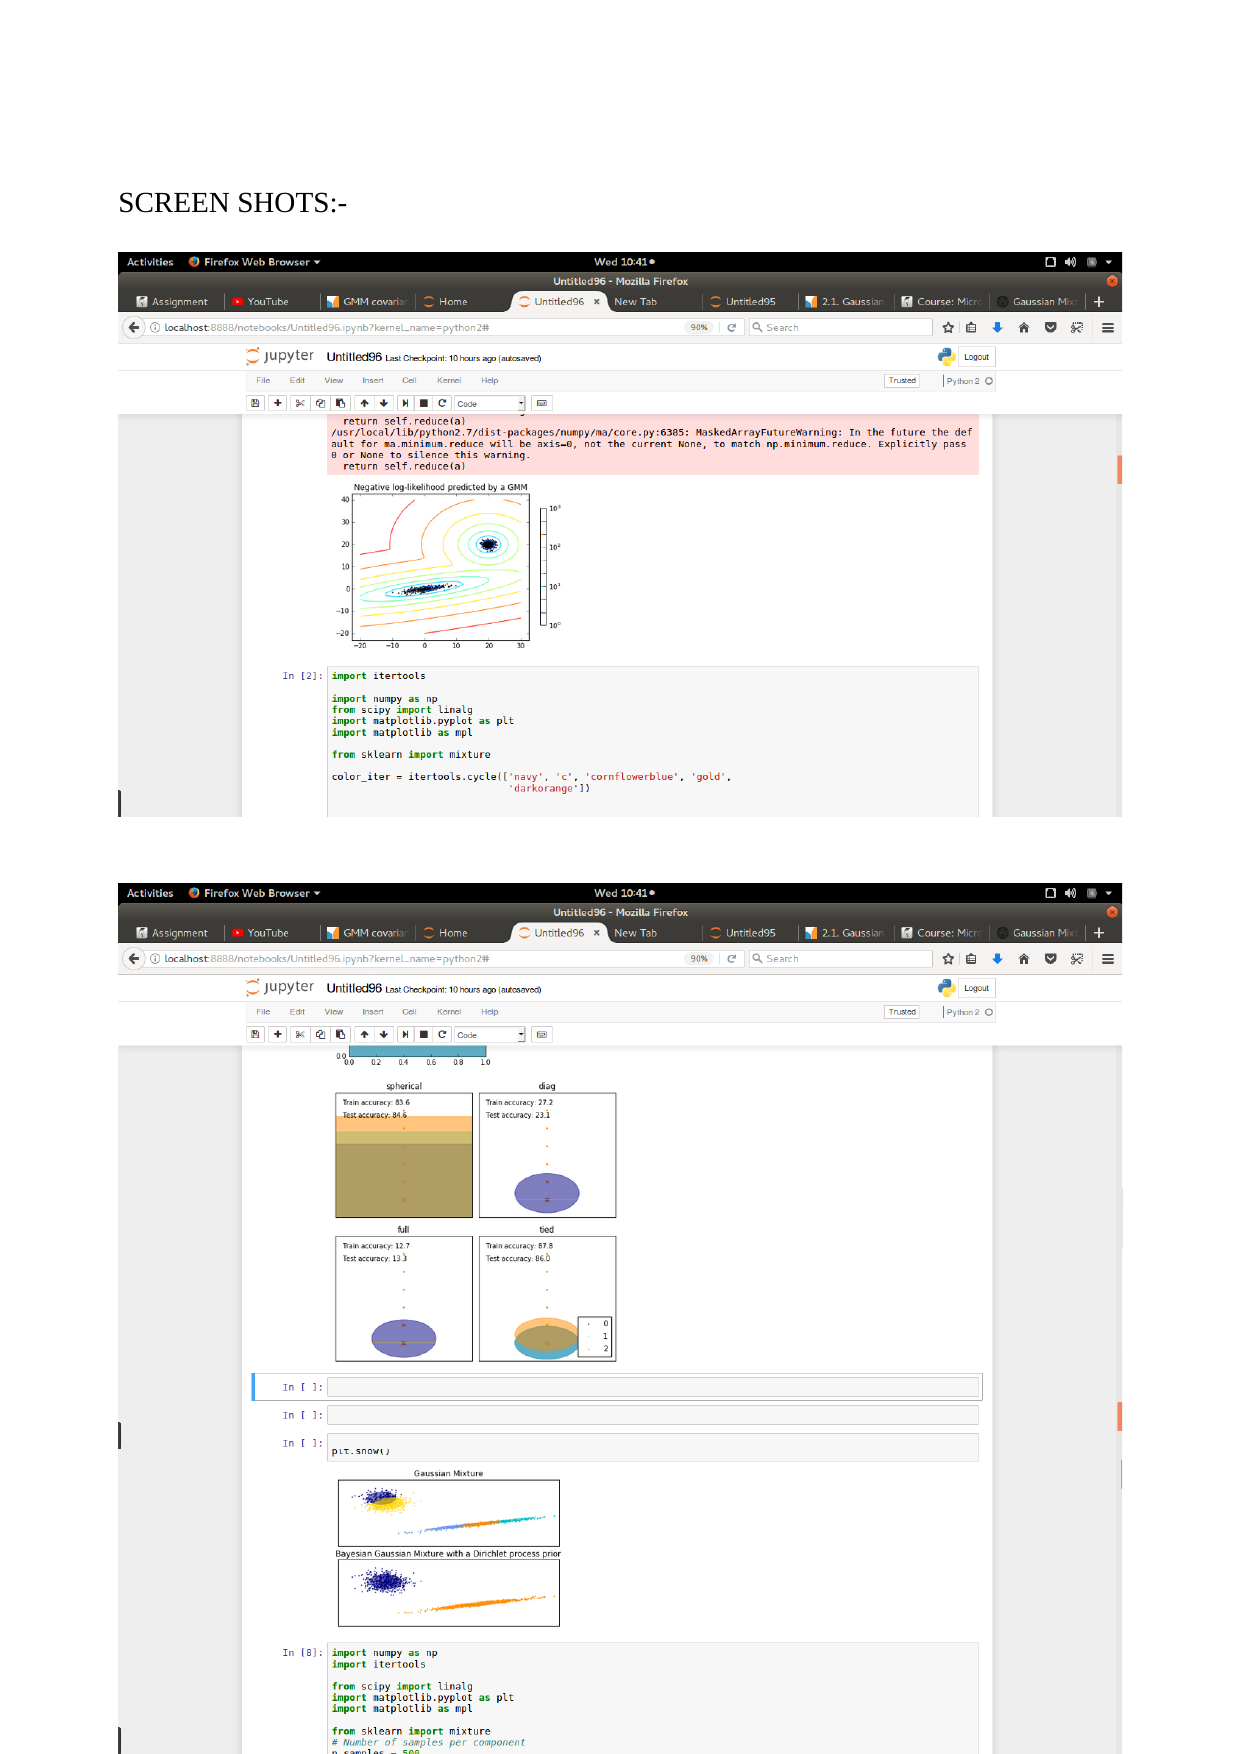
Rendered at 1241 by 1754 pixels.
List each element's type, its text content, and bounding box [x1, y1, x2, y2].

picture [118, 252, 1123, 817]
picture [118, 883, 1123, 1754]
text SCREEN SHOTS:- [118, 185, 1122, 219]
